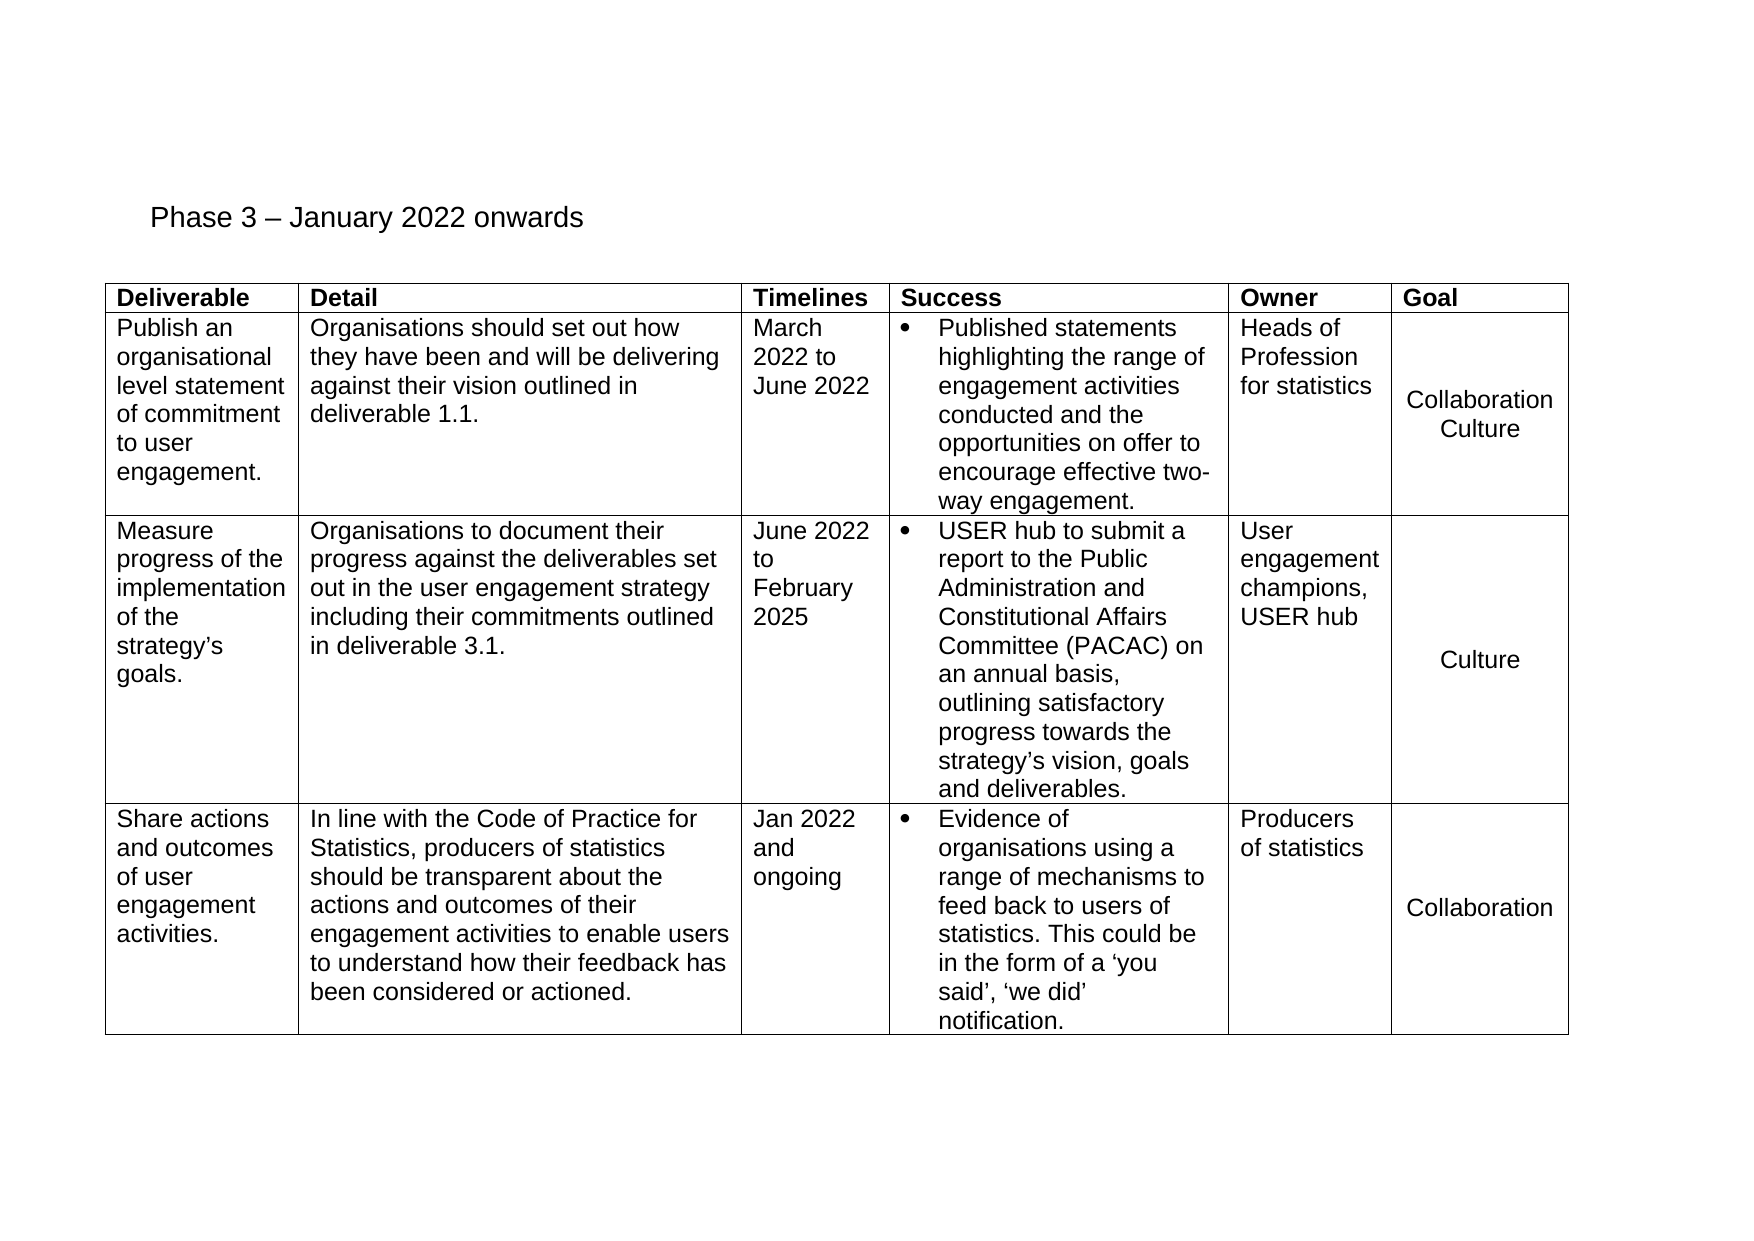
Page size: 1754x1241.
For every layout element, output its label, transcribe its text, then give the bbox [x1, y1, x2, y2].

table_cell Heads of Profession for statistics [1229, 313, 1391, 514]
table_cell Publish an organisational level statement of commitment to user engagement. [106, 313, 298, 514]
table_cell Organisations should set out how they have been and will be delivering against their vision outlined in deliverable 1.1. [299, 313, 741, 514]
table_cell Evidence of organisations using a range of mechanisms to feed back to users of statistics. This could be in the form of a ‘you said’, ‘we did’ notification. [890, 804, 1228, 1034]
table_cell Collaboration Culture [1392, 313, 1568, 514]
table_cell June 2022 to February 2025 [742, 516, 889, 803]
table_cell Producers of statistics [1229, 804, 1391, 1034]
table_cell Measure progress of the implementation of the strategy’s goals. [106, 516, 298, 803]
table_cell Culture [1392, 516, 1568, 803]
table_cell In line with the Code of Practice for Statistics, producers of statistics should be transparent about the actions and outcomes of their engagement activities to enable users to understand how their feedback has been considered or actioned. [299, 804, 741, 1034]
table_cell March 2022 to June 2022 [742, 313, 889, 514]
table_cell Share actions and outcomes of user engagement activities. [106, 804, 298, 1034]
table_cell Jan 2022 and ongoing [742, 804, 889, 1034]
table_header Success [890, 284, 1228, 312]
table_header Detail [299, 284, 741, 312]
table_cell Published statements highlighting the range of engagement activities conducted and the opportunities on offer to encourage effective two-way engagement. [890, 313, 1228, 514]
table_cell User engagement champions, USER hub [1229, 516, 1391, 803]
table_cell Organisations to document their progress against the deliverables set out in the user engagement strategy including their commitments outlined in deliverable 3.1. [299, 516, 741, 803]
table_cell Collaboration [1392, 804, 1568, 1034]
table_header Owner [1229, 284, 1391, 312]
table_header Goal [1392, 284, 1568, 312]
subtitle Phase 3 – January 2022 onwards [150, 201, 1604, 234]
table_header Deliverable [106, 284, 298, 312]
table_cell USER hub to submit a report to the Public Administration and Constitutional Affairs Committee (PACAC) on an annual basis, outlining satisfactory progress towards the strategy’s vision, goals and deliverables. [890, 516, 1228, 803]
table_header Timelines [742, 284, 889, 312]
